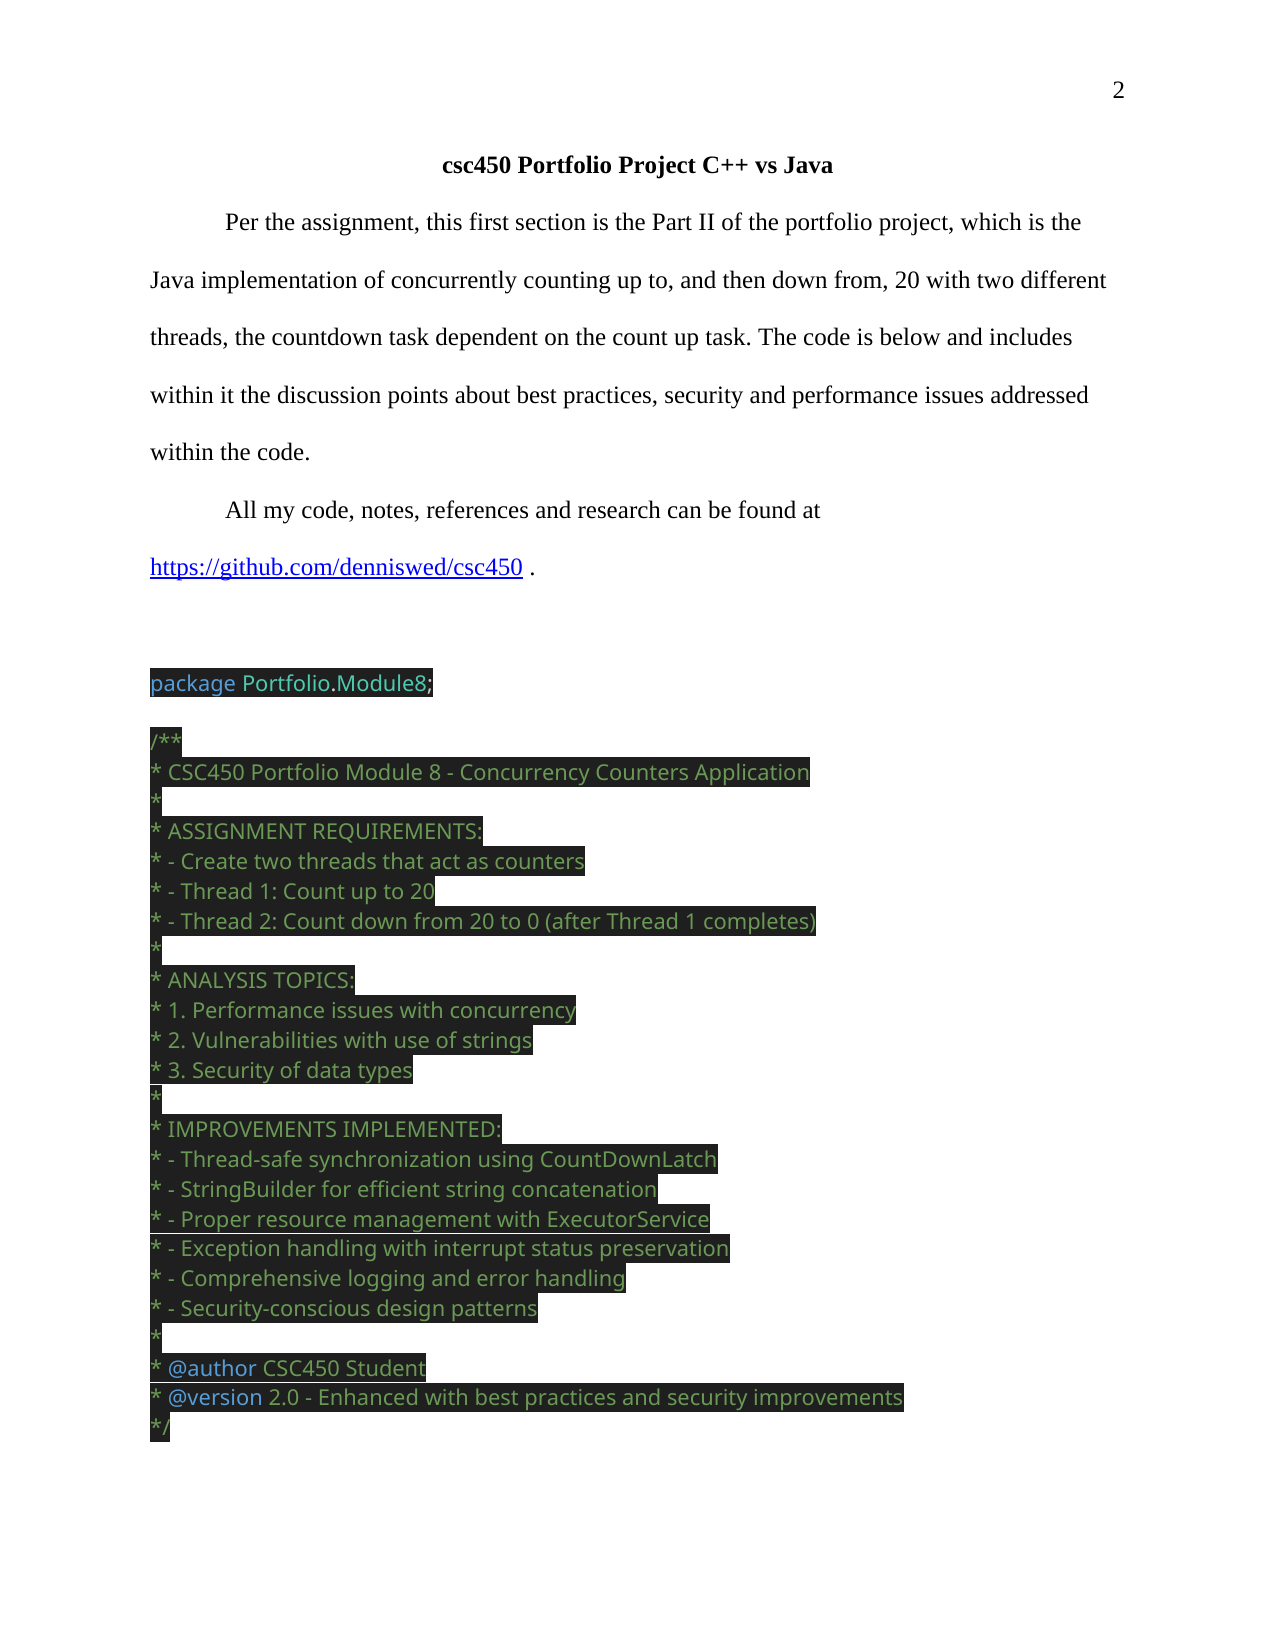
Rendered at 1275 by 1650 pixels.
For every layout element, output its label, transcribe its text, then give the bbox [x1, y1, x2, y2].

text * - Thread 1: Count up to 20 [150, 876, 1125, 906]
text * [150, 1323, 1125, 1353]
text * @author CSC450 Student [150, 1353, 1125, 1382]
text csc450 Portfolio Project C++ vs Java [150, 150, 1125, 179]
text * - Create two threads that act as counters [150, 846, 1125, 876]
text package Portfolio.Module8; [150, 667, 1125, 697]
text */ [150, 1412, 1125, 1442]
text /** [150, 727, 1125, 757]
text * CSC450 Portfolio Module 8 - Concurrency Counters Application [150, 757, 1125, 787]
text * [150, 787, 1125, 816]
text * [150, 1084, 1125, 1114]
text * 3. Security of data types [150, 1055, 1125, 1084]
text All my code, notes, references and research can be found at https://github.com/denniswed/csc450 . [150, 495, 1125, 581]
text * - Thread 2: Count down from 20 to 0 (after Thread 1 completes) [150, 906, 1125, 936]
text * @version 2.0 - Enhanced with best practices and security improvements [150, 1382, 1125, 1412]
text * ASSIGNMENT REQUIREMENTS: [150, 816, 1125, 846]
text * - Comprehensive logging and error handling [150, 1263, 1125, 1293]
text * - Exception handling with interrupt status preservation [150, 1233, 1125, 1263]
text * [150, 936, 1125, 965]
text * ANALYSIS TOPICS: [150, 965, 1125, 995]
text * IMPROVEMENTS IMPLEMENTED: [150, 1114, 1125, 1144]
text * 2. Vulnerabilities with use of strings [150, 1025, 1125, 1055]
text * - Thread-safe synchronization using CountDownLatch [150, 1144, 1125, 1174]
text * 1. Performance issues with concurrency [150, 995, 1125, 1025]
text * - Security-conscious design patterns [150, 1293, 1125, 1323]
text * - Proper resource management with ExecutorService [150, 1204, 1125, 1233]
text * - StringBuilder for efficient string concatenation [150, 1174, 1125, 1204]
text Per the assignment, this first section is the Part II of the portfolio project, which is the Java implementation of concurrently counting up to, and then down from, 20 with two different threads, the countdown task dependent on the count up task. The code is below and includes within it the discussion points about best practices, security and performance issues addressed within the code. [150, 207, 1125, 466]
